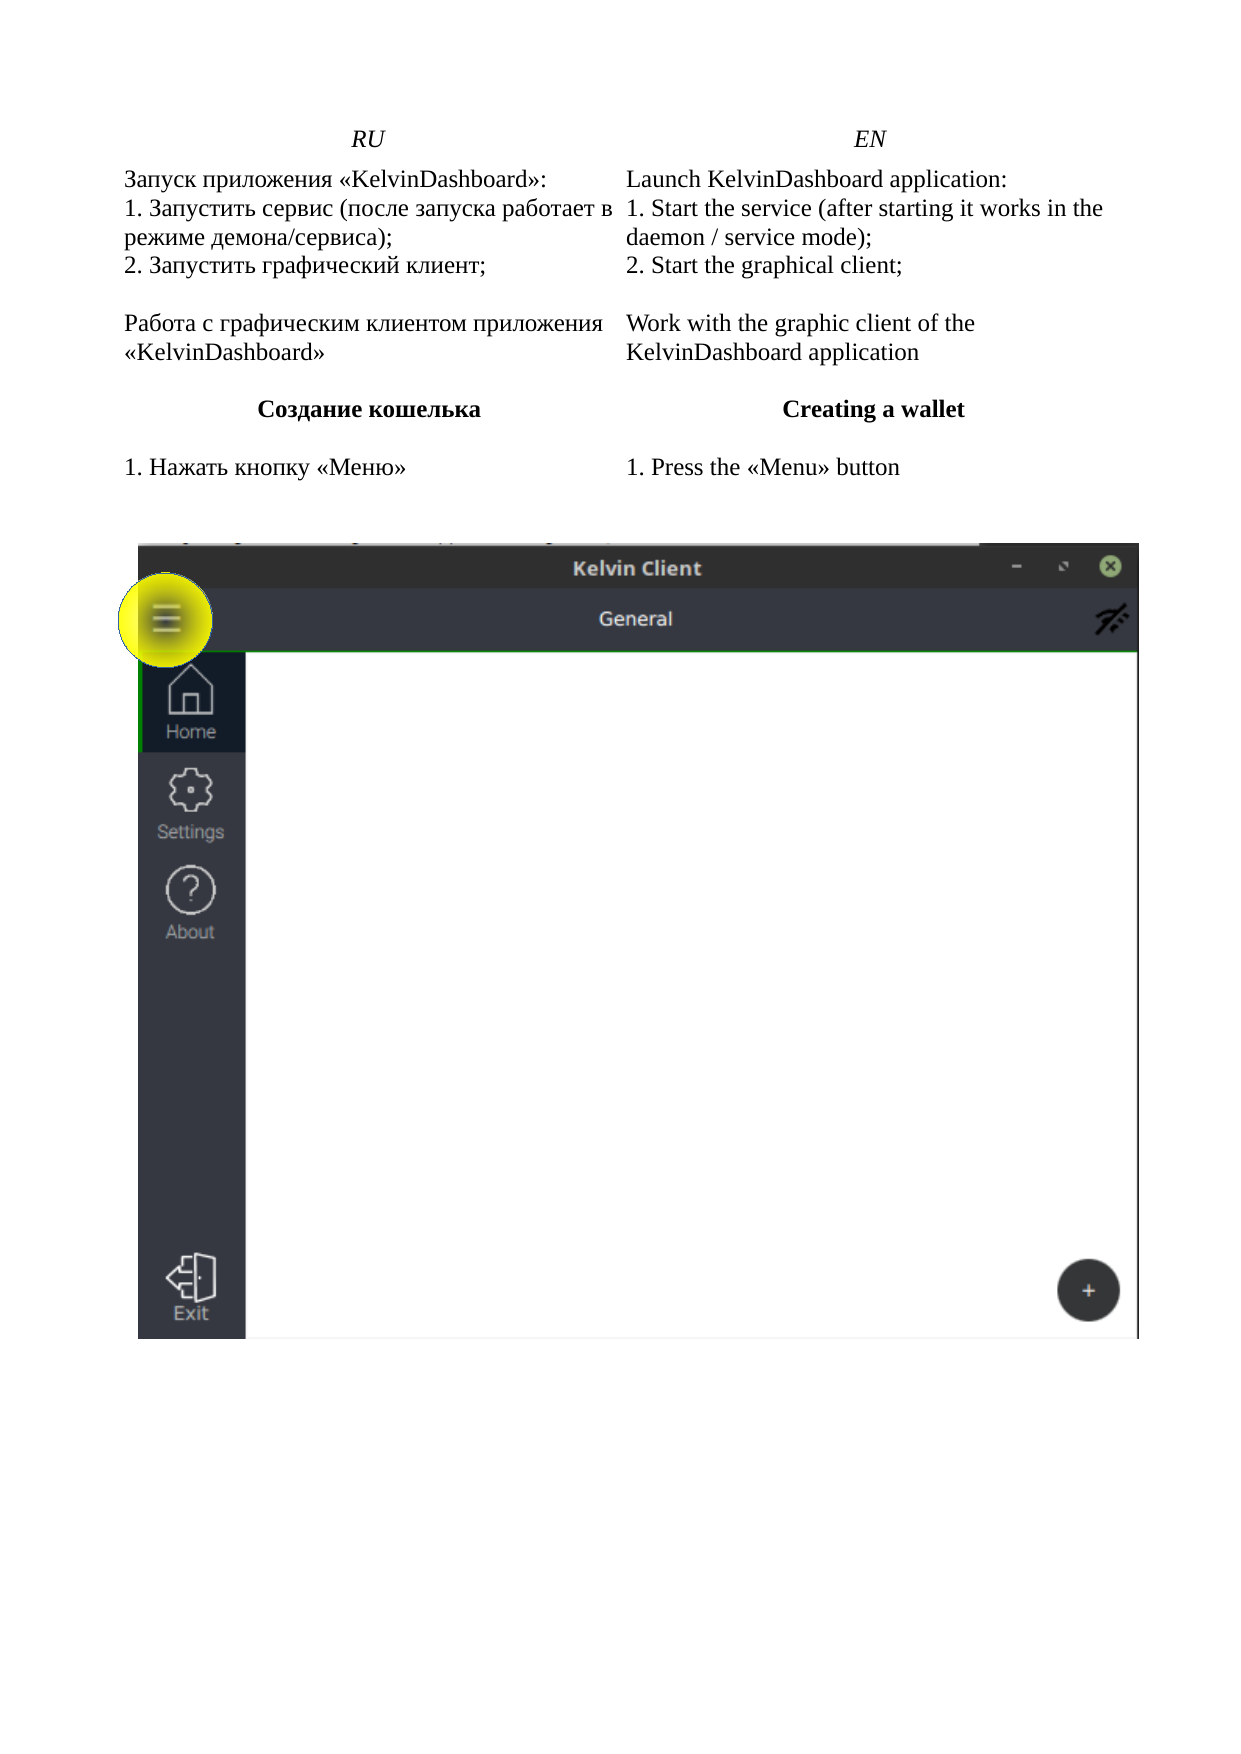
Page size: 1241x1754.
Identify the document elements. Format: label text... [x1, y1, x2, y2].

picture [138, 543, 1139, 1339]
table_cell Запуск приложения «KelvinDashboard»: 1. Запустить сервис (после запуска работает в режиме демона/сервиса); 2. Запустить графический клиент; Работа с графическим клиентом приложения «KelvinDashboard» Создание кошелька 1. Нажать кнопку «Меню» [118, 158, 620, 486]
table_header RU [118, 118, 620, 158]
table_header EN [620, 118, 1122, 158]
table_cell Launch KelvinDashboard application: 1. Start the service (after starting it works in the daemon / service mode); 2. Start the graphical client; Work with the graphic client of the KelvinDashboard application Creating a wallet 1. Press the «Menu» button [620, 158, 1122, 486]
